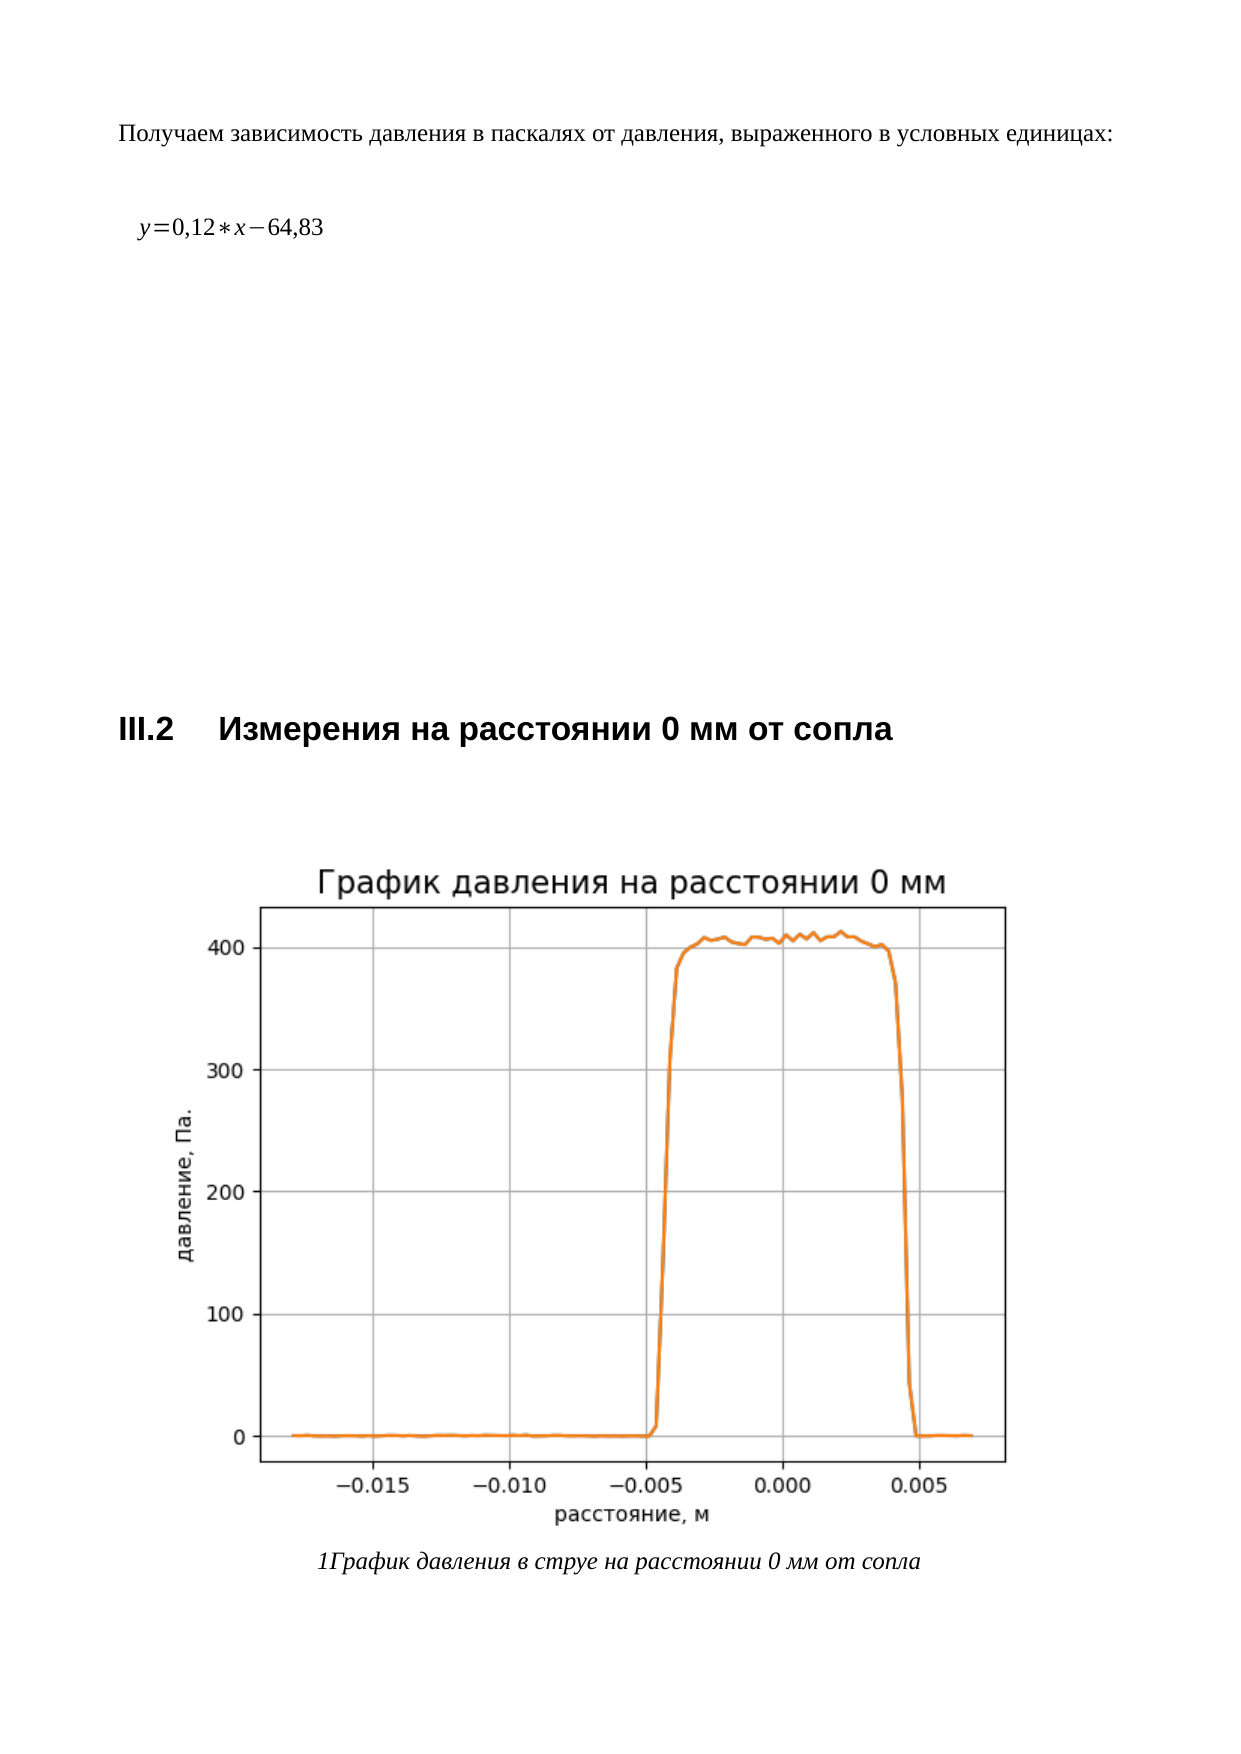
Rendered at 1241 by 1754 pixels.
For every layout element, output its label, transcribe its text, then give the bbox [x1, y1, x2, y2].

text 1График давления в струе на расстоянии 0 мм от сопла [118, 820, 1122, 1574]
text Получаем зависимость давления в паскалях от давления, выраженного в условных единицах: [118, 118, 1122, 147]
picture [140, 820, 1100, 1541]
subtitle Измерения на расстоянии 0 мм от сопла [118, 709, 1122, 748]
